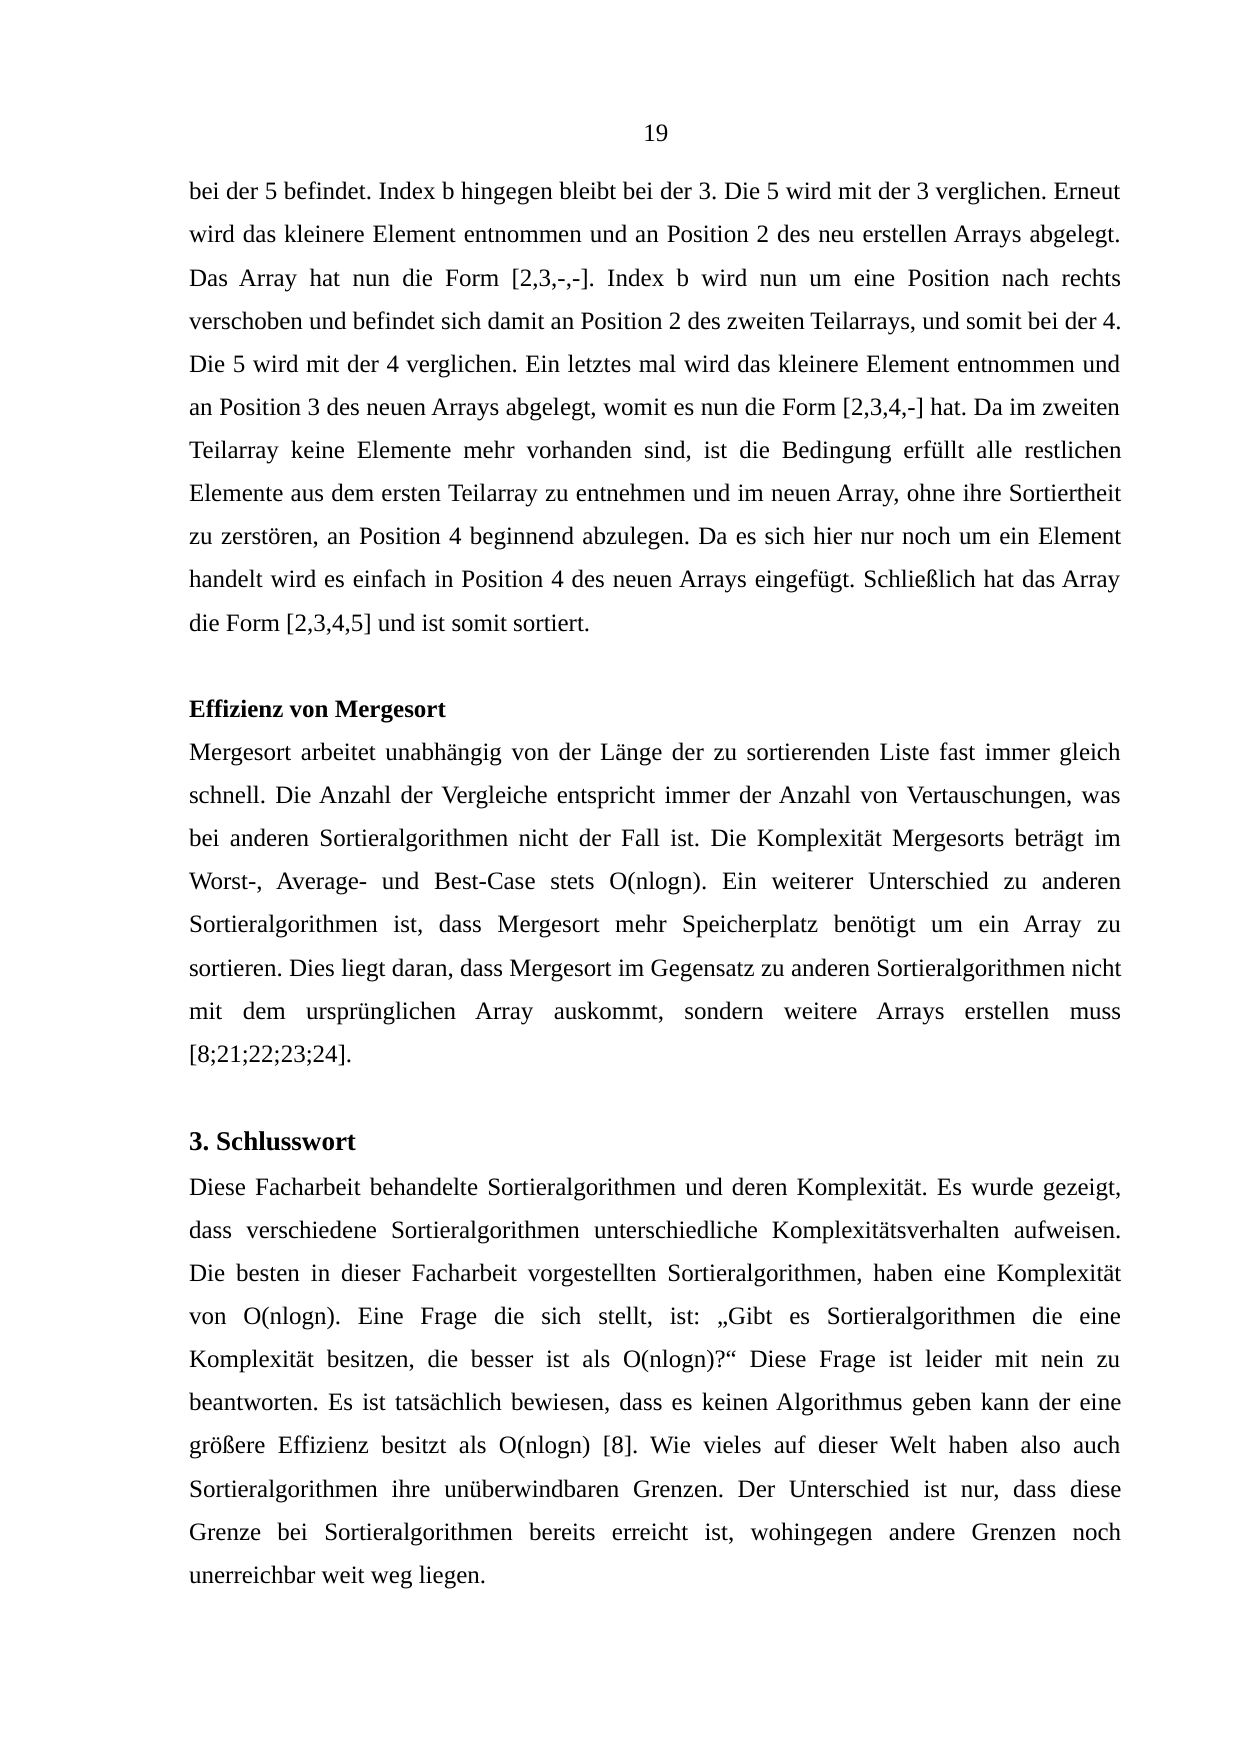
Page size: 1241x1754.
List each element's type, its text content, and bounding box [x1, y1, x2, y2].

text Mergesort arbeitet unabhängig von der Länge der zu sortierenden Liste fast immer gleich schnell. Die Anzahl der Vergleiche entspricht immer der Anzahl von Vertauschungen, was bei anderen Sortieralgorithmen nicht der Fall ist. Die Komplexität Mergesorts beträgt im Worst-, Average- und Best-Case stets O(nlogn). Ein weiterer Unterschied zu anderen Sortieralgorithmen ist, dass Mergesort mehr Speicherplatz benötigt um ein Array zu sortieren. Dies liegt daran, dass Mergesort im Gegensatz zu anderen Sortieralgorithmen nicht mit dem ursprünglichen Array auskommt, sondern weitere Arrays erstellen muss [8;21;22;23;24]. [189, 737, 1122, 1068]
text Diese Facharbeit behandelte Sortieralgorithmen und deren Komplexität. Es wurde gezeigt, dass verschiedene Sortieralgorithmen unterschiedliche Komplexitätsverhalten aufweisen. Die besten in dieser Facharbeit vorgestellten Sortieralgorithmen, haben eine Komplexität von O(nlogn). Eine Frage die sich stellt, ist: „Gibt es Sortieralgorithmen die eine Komplexität besitzen, die besser ist als O(nlogn)?“ Diese Frage ist leider mit nein zu beantworten. Es ist tatsächlich bewiesen, dass es keinen Algorithmus geben kann der eine größere Effizienz besitzt als O(nlogn) [8]. Wie vieles auf dieser Welt haben also auch Sortieralgorithmen ihre unüberwindbaren Grenzen. Der Unterschied ist nur, dass diese Grenze bei Sortieralgorithmen bereits erreicht ist, wohingegen andere Grenzen noch unerreichbar weit weg liegen. [189, 1172, 1122, 1589]
text Effizienz von Mergesort [189, 694, 1122, 723]
text bei der 5 befindet. Index b hingegen bleibt bei der 3. Die 5 wird mit der 3 verglichen. Erneut wird das kleinere Element entnommen und an Position 2 des neu erstellen Arrays abgelegt. Das Array hat nun die Form [2,3,-,-]. Index b wird nun um eine Position nach rechts verschoben und befindet sich damit an Position 2 des zweiten Teilarrays, und somit bei der 4. Die 5 wird mit der 4 verglichen. Ein letztes mal wird das kleinere Element entnommen und an Position 3 des neuen Arrays abgelegt, womit es nun die Form [2,3,4,-] hat. Da im zweiten Teilarray keine Elemente mehr vorhanden sind, ist die Bedingung erfüllt alle restlichen Elemente aus dem ersten Teilarray zu entnehmen und im neuen Array, ohne ihre Sortiertheit zu zerstören, an Position 4 beginnend abzulegen. Da es sich hier nur noch um ein Element handelt wird es einfach in Position 4 des neuen Arrays eingefügt. Schließlich hat das Array die Form [2,3,4,5] und ist somit sortiert. [189, 176, 1122, 636]
text 3. Schlusswort [189, 1125, 1122, 1156]
